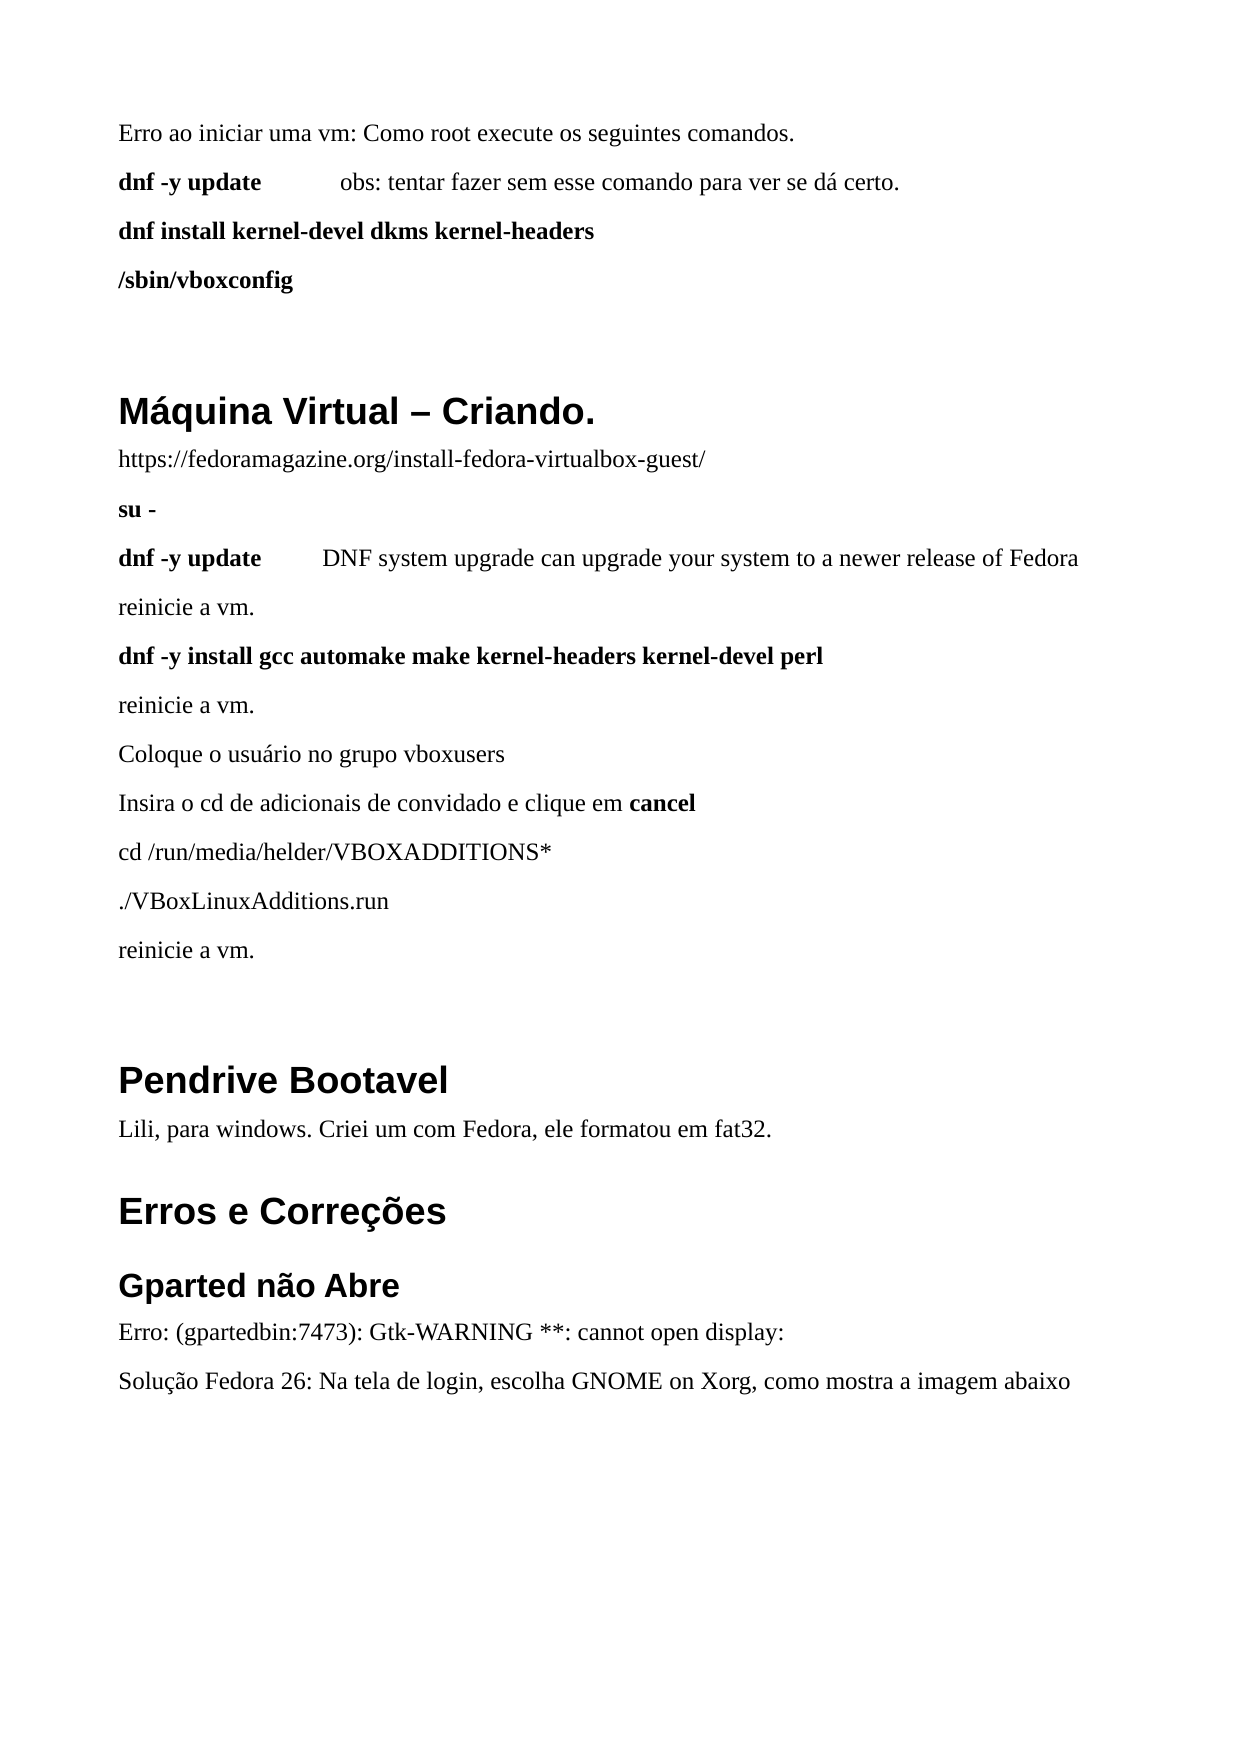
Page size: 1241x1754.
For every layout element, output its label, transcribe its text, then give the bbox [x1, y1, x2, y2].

text dnf -y install gcc automake make kernel-headers kernel-devel perl [118, 641, 1122, 669]
text reinicie a vm. [118, 935, 1122, 964]
text Coloque o usuário no grupo vboxusers [118, 739, 1122, 768]
text reinicie a vm. [118, 592, 1122, 621]
subtitle Gparted não Abre [118, 1266, 1122, 1304]
text Solução Fedora 26: Na tela de login, escolha GNOME on Xorg, como mostra a imagem abaixo [118, 1366, 1122, 1394]
text cd /run/media/helder/VBOXADDITIONS* [118, 837, 1122, 866]
text dnf -y update obs: tentar fazer sem esse comando para ver se dá certo. [118, 167, 1122, 196]
text /sbin/vboxconfig [118, 265, 1122, 294]
text Lili, para windows. Criei um com Fedora, ele formatou em fat32. [118, 1114, 1122, 1143]
text su - [118, 494, 1122, 522]
text reinicie a vm. [118, 690, 1122, 719]
text Erro ao iniciar uma vm: Como root execute os seguintes comandos. [118, 118, 1122, 147]
subtitle Erros e Correções [118, 1188, 1122, 1232]
subtitle Máquina Virtual – Criando. [118, 388, 1122, 432]
text ./VBoxLinuxAdditions.run [118, 886, 1122, 915]
text dnf -y update DNF system upgrade can upgrade your system to a newer release of Fedora [118, 543, 1122, 571]
text dnf install kernel-devel dkms kernel-headers [118, 216, 1122, 245]
text https://fedoramagazine.org/install-fedora-virtualbox-guest/ [118, 444, 1122, 473]
subtitle Pendrive Bootavel [118, 1058, 1122, 1102]
text Erro: (gpartedbin:7473): Gtk-WARNING **: cannot open display: [118, 1317, 1122, 1345]
text Insira o cd de adicionais de convidado e clique em cancel [118, 788, 1122, 817]
